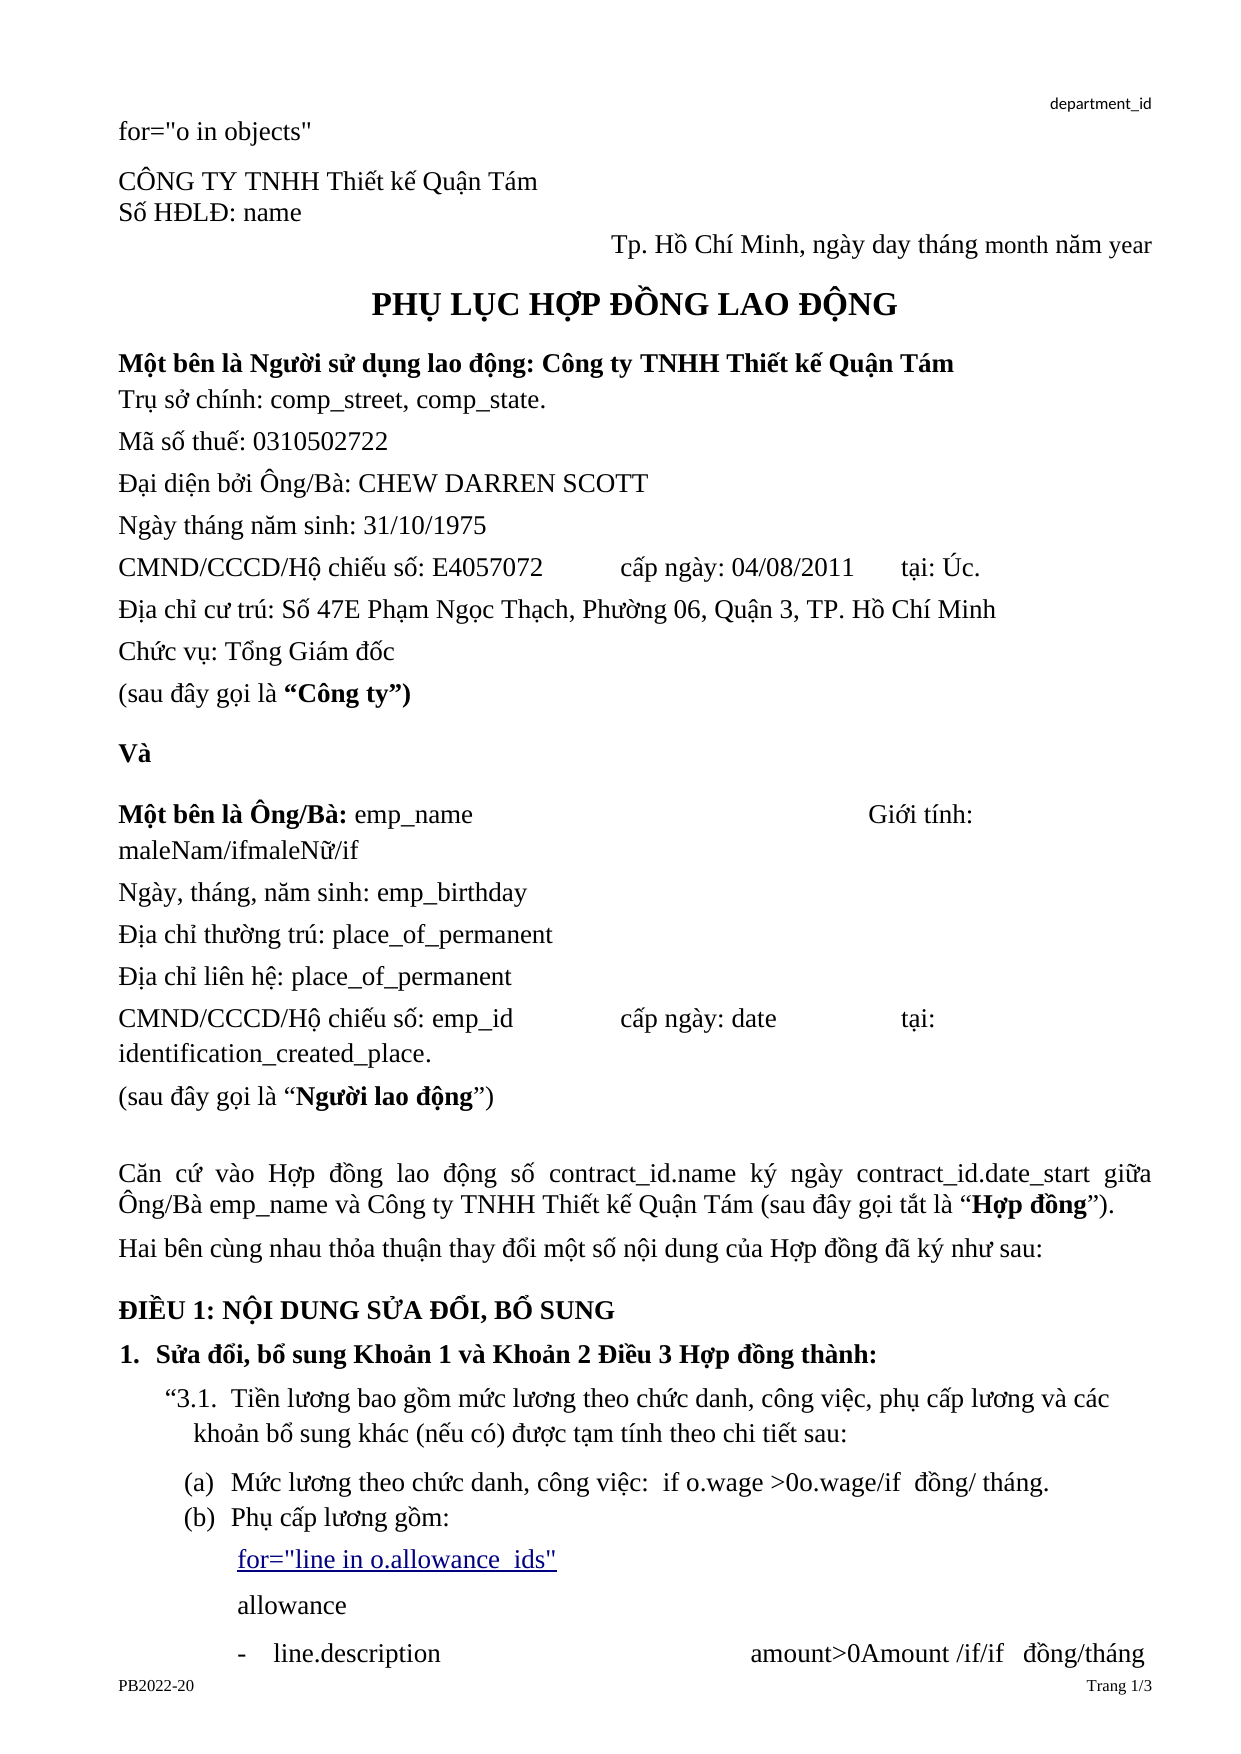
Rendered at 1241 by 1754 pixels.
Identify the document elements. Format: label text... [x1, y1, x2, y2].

text Tp. Hồ Chí Minh, ngày day tháng month năm year [118, 228, 1152, 259]
subtitle “3.1. Tiền lương bao gồm mức lương theo chức danh, công việc, phụ cấp lương và các khoản bổ sung khác (nếu có) được tạm tính theo chi tiết sau: [151, 1382, 1152, 1448]
text Và [118, 737, 1152, 769]
text Ngày, tháng, năm sinh: emp_birthday [118, 876, 1152, 907]
text Ngày tháng năm sinh: 31/10/1975 [118, 509, 1152, 540]
text (sau đây gọi là “Công ty”) [118, 677, 1152, 708]
text Căn cứ vào Hợp đồng lao động số contract_id.name ký ngày contract_id.date_start giữa Ông/Bà emp_name và Công ty TNHH Thiết kế Quận Tám (sau đây gọi tắt là “Hợp đồng”). [118, 1157, 1152, 1219]
text for="o in objects" [118, 115, 1152, 146]
text Số HĐLĐ: name [118, 197, 1152, 228]
text Chức vụ: Tổng Giám đốc [118, 635, 1152, 666]
text ĐIỀU 1: NỘI DUNG SỬA ĐỔI, BỔ SUNG [118, 1294, 1152, 1326]
text Một bên là Ông/Bà: emp_name Giới tính: maleNam/ifmaleNữ/if [118, 798, 1152, 865]
text CMND/CCCD/Hộ chiếu số: emp_id cấp ngày: date tại: identification_created_place. [118, 1002, 1159, 1069]
text Hai bên cùng nhau thỏa thuận thay đổi một số nội dung của Hợp đồng đã ký như sau: [118, 1232, 1152, 1263]
table_cell amount>0Amount /if/if [719, 1632, 1010, 1676]
text CÔNG TY TNHH Thiết kế Quận Tám [118, 165, 1152, 197]
text Địa chỉ cư trú: Số 47E Phạm Ngọc Thạch, Phường 06, Quận 3, TP. Hồ Chí Minh [118, 593, 1152, 624]
list Mức lương theo chức danh, công việc: if o.wage >0o.wage/if đồng/ tháng. [184, 1466, 1152, 1497]
text Một bên là Người sử dụng lao động: Công ty TNHH Thiết kế Quận Tám Trụ sở chính: comp_street, comp_state. [118, 347, 1152, 414]
table_cell allowance [232, 1585, 1150, 1631]
subtitle Sửa đổi, bổ sung Khoản 1 và Khoản 2 Điều 3 Hợp đồng thành: [119, 1338, 1152, 1369]
table_header for="line in o.allowance_ids" [232, 1538, 1150, 1584]
text CMND/CCCD/Hộ chiếu số: E4057072 cấp ngày: 04/08/2011 tại: Úc. [118, 551, 1159, 582]
text PHỤ LỤC HỢP ĐỒNG LAO ĐỘNG [118, 284, 1152, 322]
list Phụ cấp lương gồm: [184, 1501, 1152, 1532]
text Địa chỉ liên hệ: place_of_permanent [118, 960, 1152, 991]
text Mã số thuế: 0310502722 [118, 425, 1152, 456]
text Đại diện bởi Ông/Bà: CHEW DARREN SCOTT [118, 467, 1152, 498]
table_cell đồng/tháng [1011, 1632, 1150, 1676]
table_cell - line.description [232, 1632, 718, 1676]
text Địa chỉ thường trú: place_of_permanent [118, 918, 1152, 949]
text (sau đây gọi là “Người lao động”) [118, 1079, 1152, 1111]
